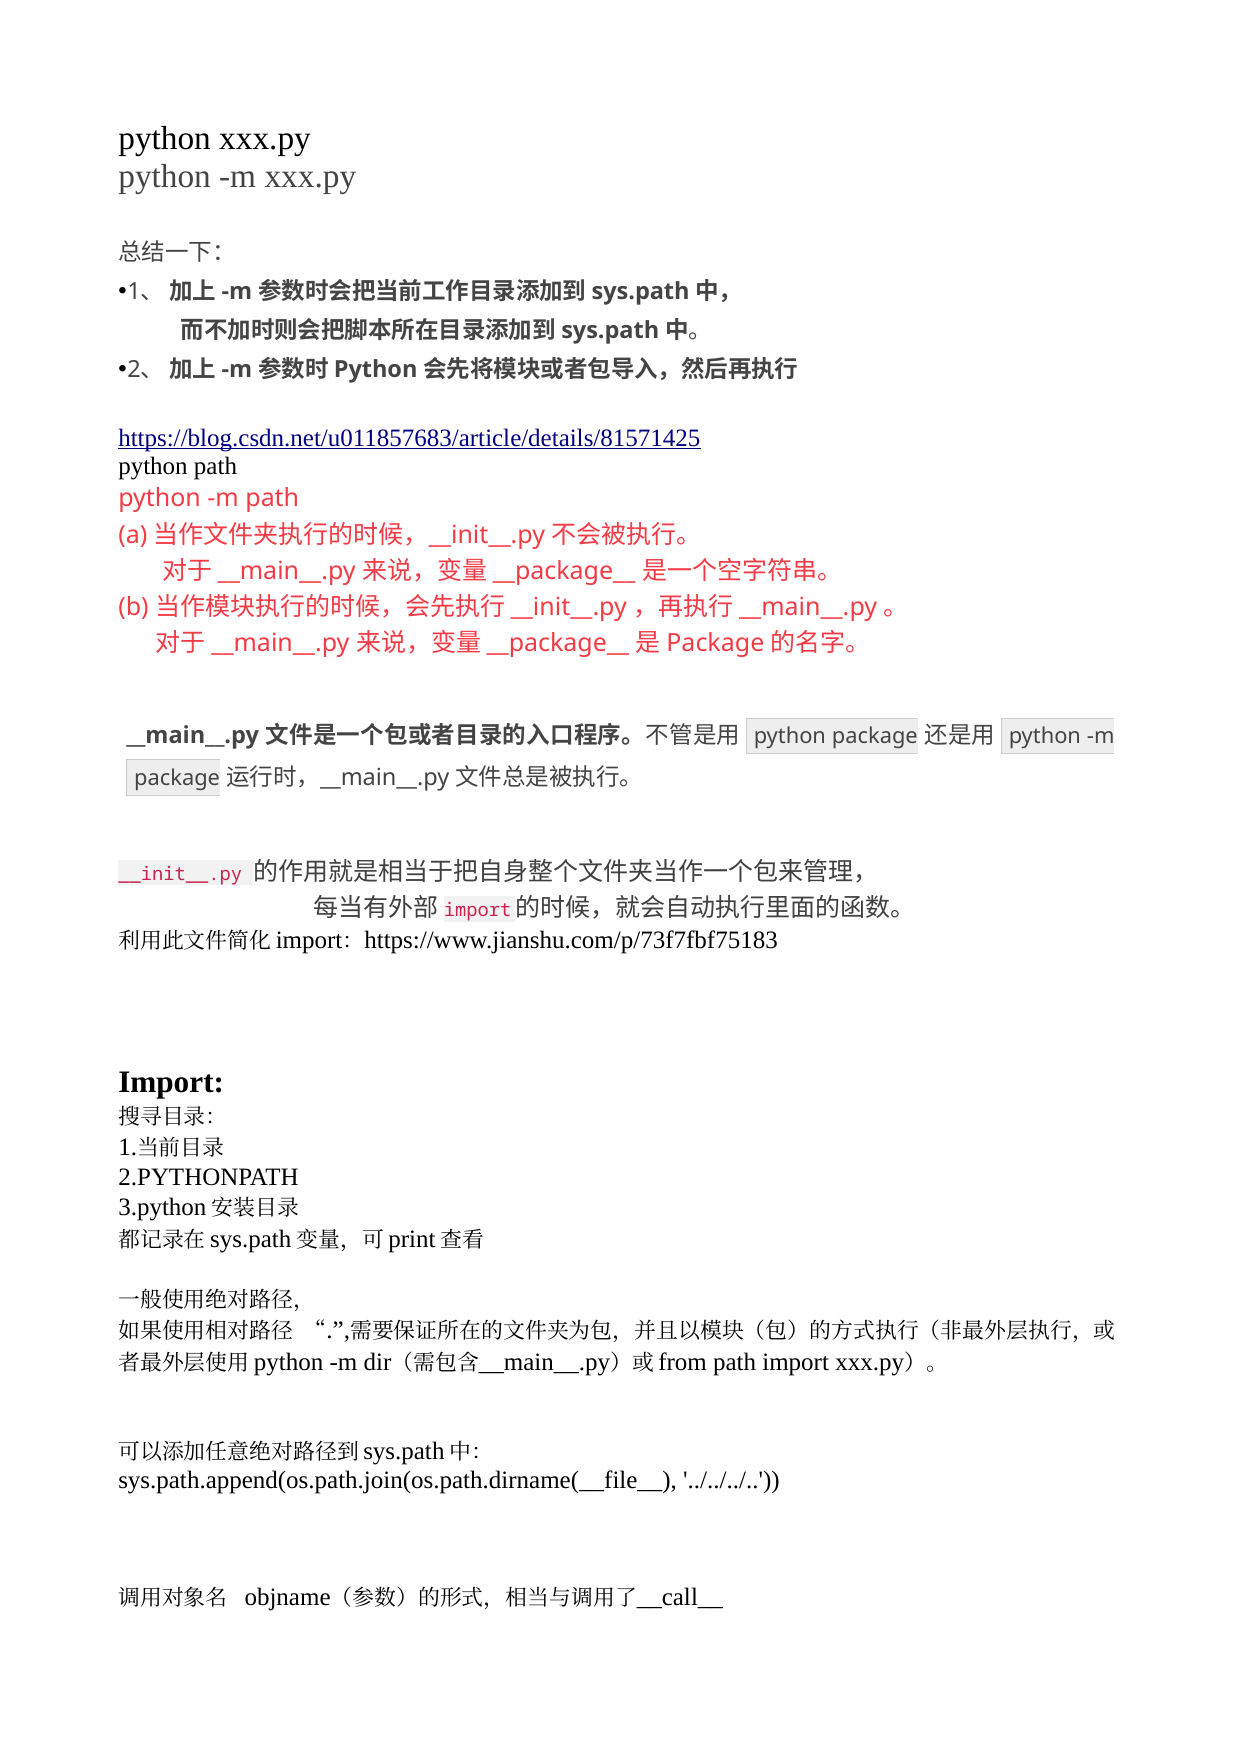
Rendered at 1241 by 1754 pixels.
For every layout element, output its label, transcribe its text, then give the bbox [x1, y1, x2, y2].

text 利用此文件简化import：https://www.jianshu.com/p/73f7fbf75183 [118, 924, 1122, 955]
text (a) 当作文件夹执行的时候，__init__.py 不会被执行。 [118, 514, 1122, 550]
list 而不加时则会把脚本所在目录添加到 sys.path 中。 [118, 311, 1122, 345]
text 调用对象名 objname（参数）的形式，相当与调用了__call__ [118, 1581, 1122, 1612]
text Import: [118, 1063, 1122, 1099]
text 1.当前目录 [118, 1130, 1122, 1162]
list __main__.py 文件是一个包或者目录的入口程序。不管是用 python package 还是用 python -m package 运行时，__main__.py 文件总是被执行。 [126, 717, 1114, 795]
text __init__.py 的作用就是相当于把自身整个文件夹当作一个包来管理， [118, 851, 1122, 887]
text 2.PYTHONPATH [118, 1162, 1122, 1191]
list 2、 加上 -m 参数时 Python 会先将模块或者包导入，然后再执行 [118, 350, 1122, 384]
text 对于 __main__.py 来说，变量 __package__ 是 Package 的名字。 [118, 623, 1122, 688]
text python -m path [118, 480, 1122, 514]
text 可以添加任意绝对路径到sys.path中： [118, 1434, 1122, 1466]
text sys.path.append(os.path.join(os.path.dirname(__file__), '../../../..')) [118, 1466, 1122, 1494]
text 搜寻目录： [118, 1099, 1122, 1130]
text 每当有外部import的时候，就会自动执行里面的函数。 [118, 887, 1122, 924]
text https://blog.csdn.net/u011857683/article/details/81571425 [118, 423, 1122, 451]
text python xxx.py [118, 118, 1122, 156]
text 都记录在sys.path变量，可print查看 [118, 1222, 1122, 1253]
text 3.python安装目录 [118, 1191, 1122, 1222]
text 对于 __main__.py 来说，变量 __package__ 是一个空字符串。 (b) 当作模块执行的时候，会先执行 __init__.py ，再执行 __main__.py 。 [118, 550, 1122, 623]
text 总结一下： [118, 233, 1122, 267]
text python -m xxx.py [118, 156, 1122, 195]
text 如果使用相对路径 “.”,需要保证所在的文件夹为包，并且以模块（包）的方式执行（非最外层执行，或者最外层使用python -m dir（需包含__main__.py）或from path import xxx.py）。 [118, 1314, 1122, 1377]
text python path [118, 451, 1122, 480]
text 一般使用绝对路径， [118, 1282, 1122, 1314]
list 1、 加上 -m 参数时会把当前工作目录添加到 sys.path 中， [118, 272, 1122, 306]
